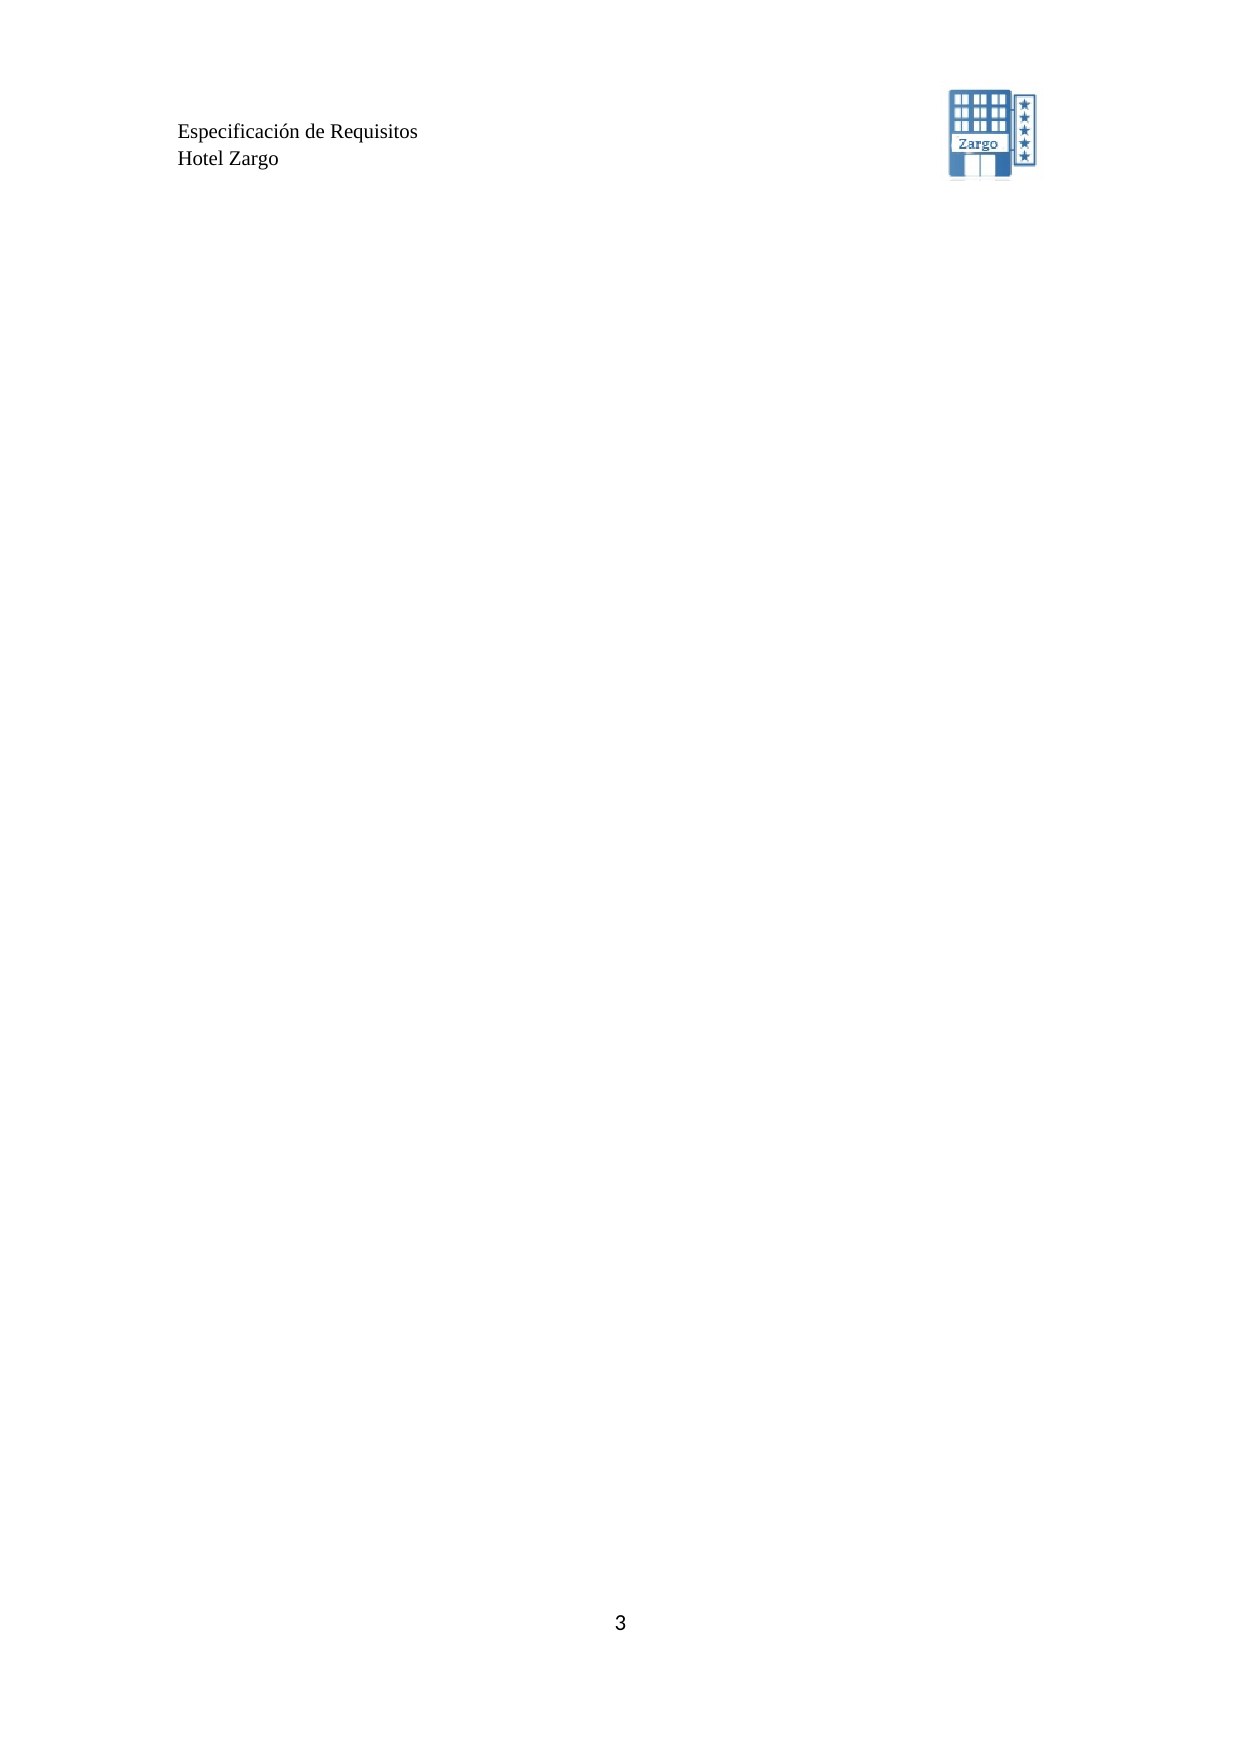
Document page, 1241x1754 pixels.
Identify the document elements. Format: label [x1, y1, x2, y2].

picture [939, 81, 1045, 181]
